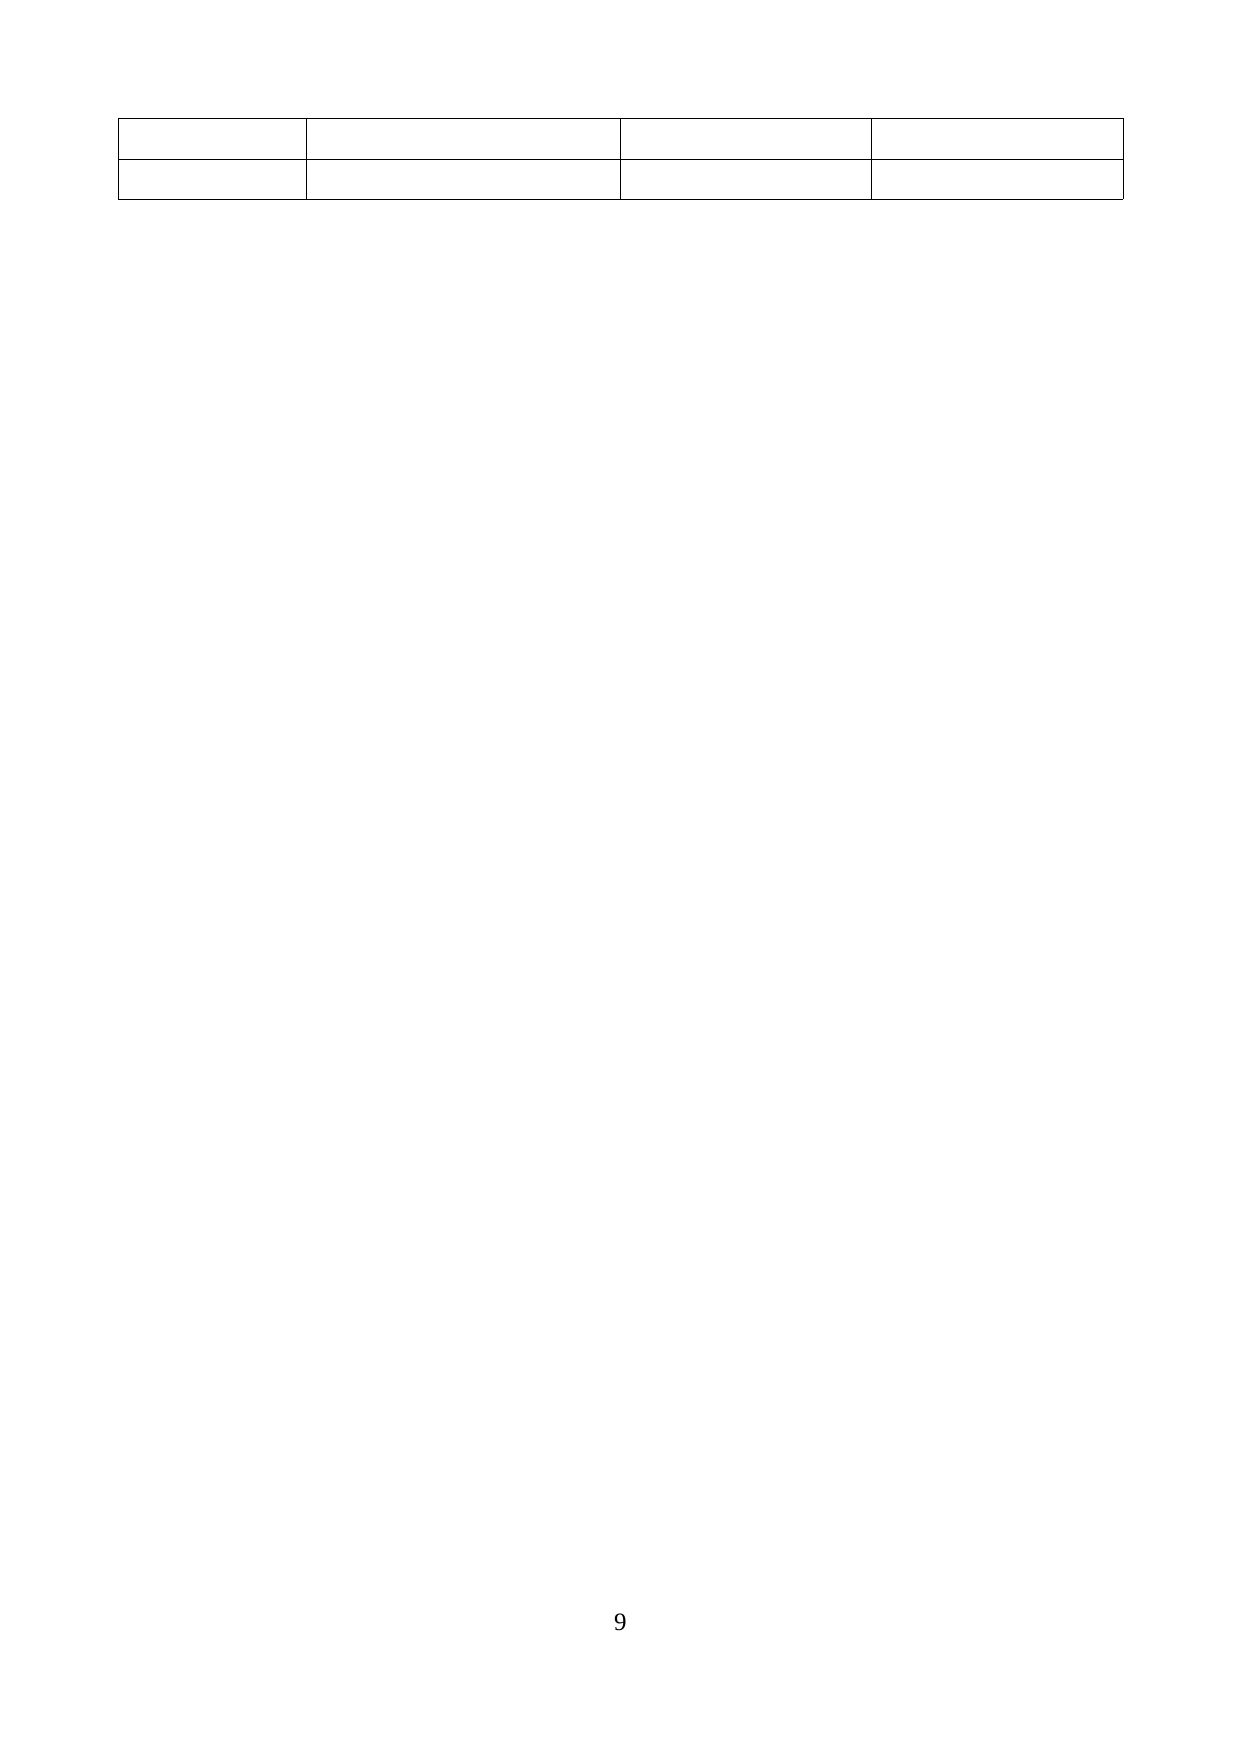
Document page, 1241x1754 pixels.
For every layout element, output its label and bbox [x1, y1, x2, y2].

table_cell [621, 160, 871, 199]
table_cell [872, 119, 1123, 158]
table_cell [872, 160, 1123, 199]
table_cell [119, 160, 306, 199]
table_cell [307, 160, 620, 199]
table_cell [119, 119, 306, 158]
table_cell [621, 119, 871, 158]
table_cell [307, 119, 620, 158]
